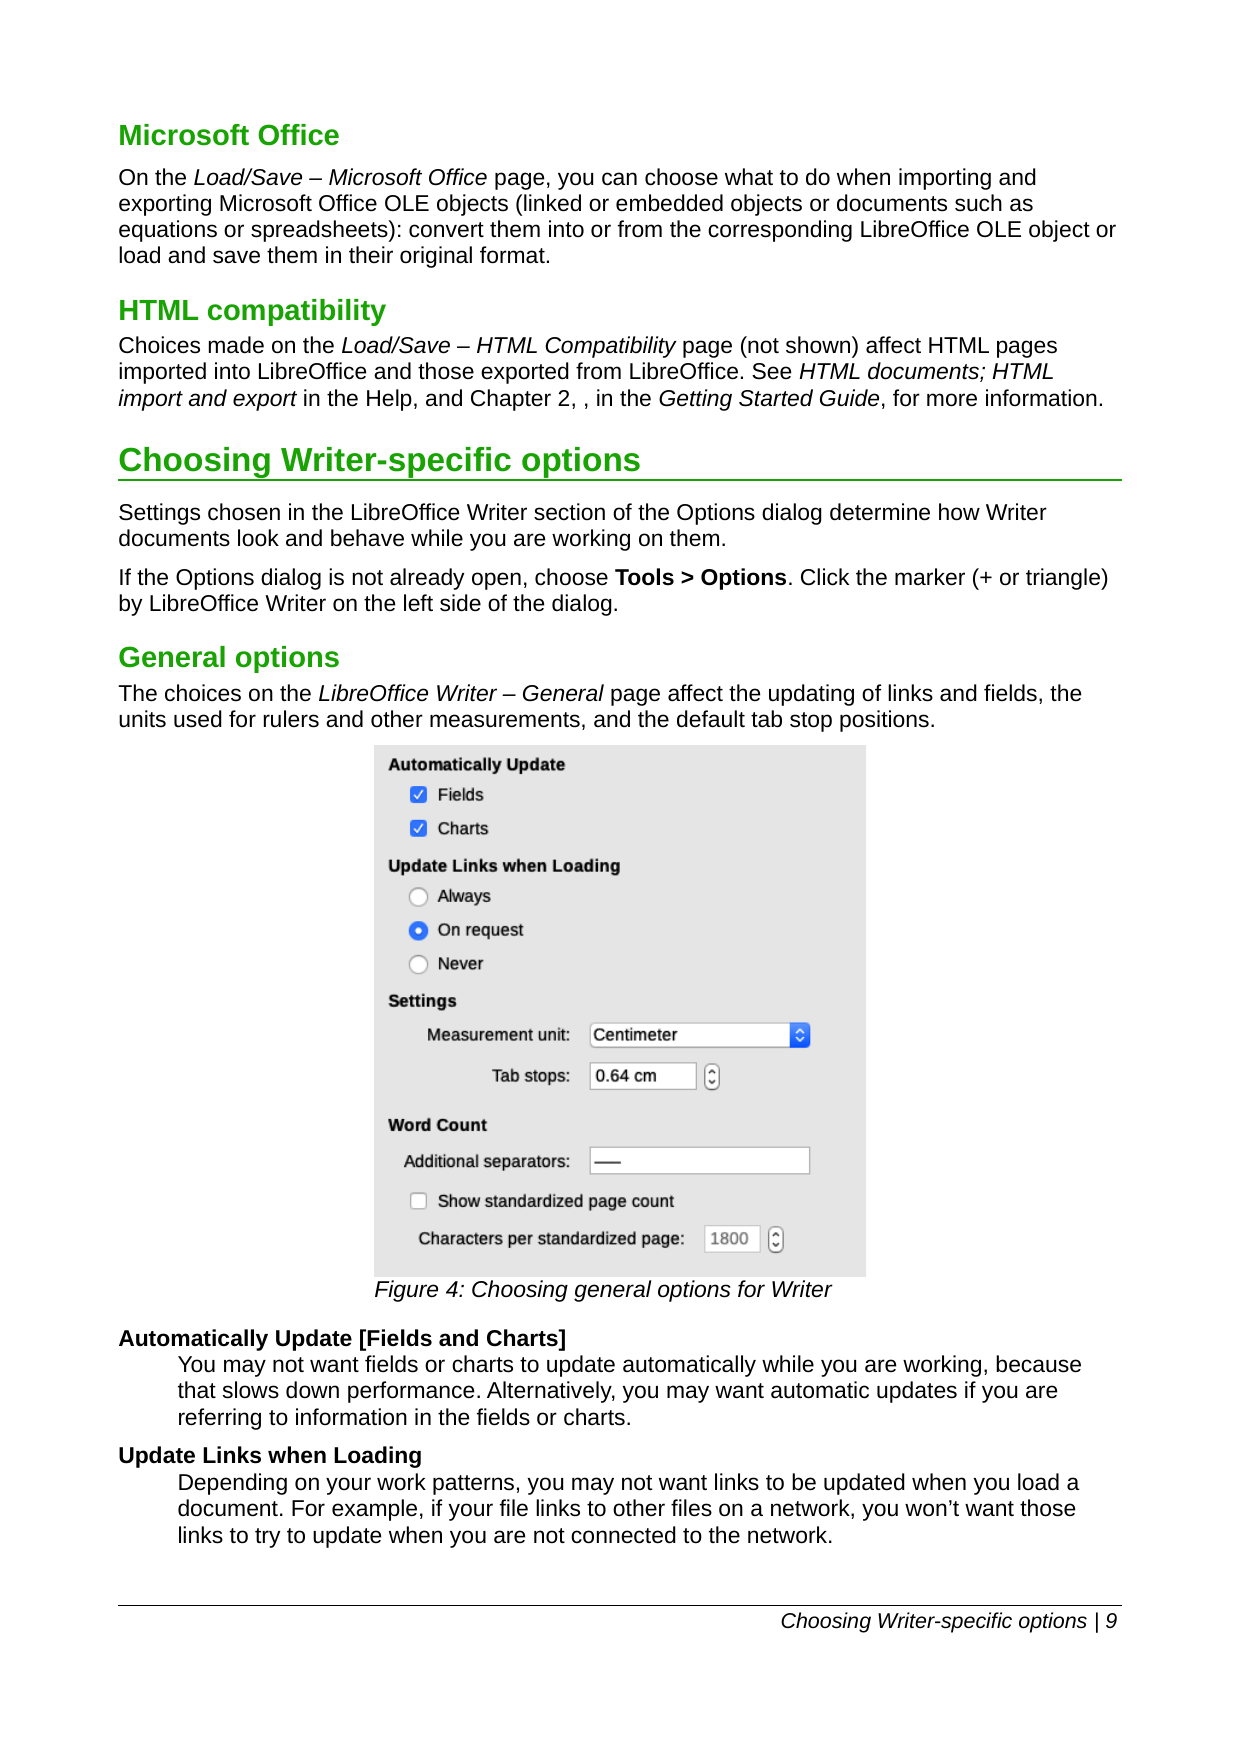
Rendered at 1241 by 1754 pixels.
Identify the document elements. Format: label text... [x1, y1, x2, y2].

text The choices on the LibreOffice Writer – General page affect the updating of links and fields, the units used for rulers and other measurements, and the default tab stop positions. [118, 680, 1122, 732]
subtitle Microsoft Office [118, 118, 1122, 152]
text You may not want fields or charts to update automatically while you are working, because that slows down performance. Alternatively, you may want automatic updates if you are referring to information in the fields or charts. [177, 1351, 1122, 1430]
list Settings chosen in the LibreOffice Writer section of the Options dialog determine how Writer documents look and behave while you are working on them. [118, 499, 1122, 551]
text Update Links when Loading [118, 1442, 1122, 1469]
subtitle General options [118, 640, 1122, 674]
text Automatically Update [Fields and Charts] [118, 1324, 1122, 1351]
subtitle HTML compatibility [118, 292, 1122, 326]
subtitle Choosing Writer-specific options [118, 441, 1122, 479]
text If the Options dialog is not already open, choose Tools > Options. Click the marker (+ or triangle) by LibreOffice Writer on the left side of the dialog. [118, 564, 1122, 617]
text On the Load/Save – Microsoft Office page, you can choose what to do when importing and exporting Microsoft Office OLE objects (linked or embedded objects or documents such as equations or spreadsheets): convert them into or from the corresponding LibreOffice OLE object or load and save them in their original format. [118, 163, 1122, 269]
picture [374, 745, 867, 1277]
text Figure 4: Choosing general options for Writer [374, 1277, 866, 1303]
text Depending on your work patterns, you may not want links to be updated when you load a document. For example, if your file links to other files on a network, you won’t want those links to try to update when you are not connected to the network. [177, 1469, 1122, 1548]
text Choices made on the Load/Save – HTML Compatibility page (not shown) affect HTML pages imported into LibreOffice and those exported from LibreOffice. See HTML documents; HTML import and export in the Help, and Chapter 2, , in the Getting Started Guide, for more information. [118, 332, 1122, 411]
